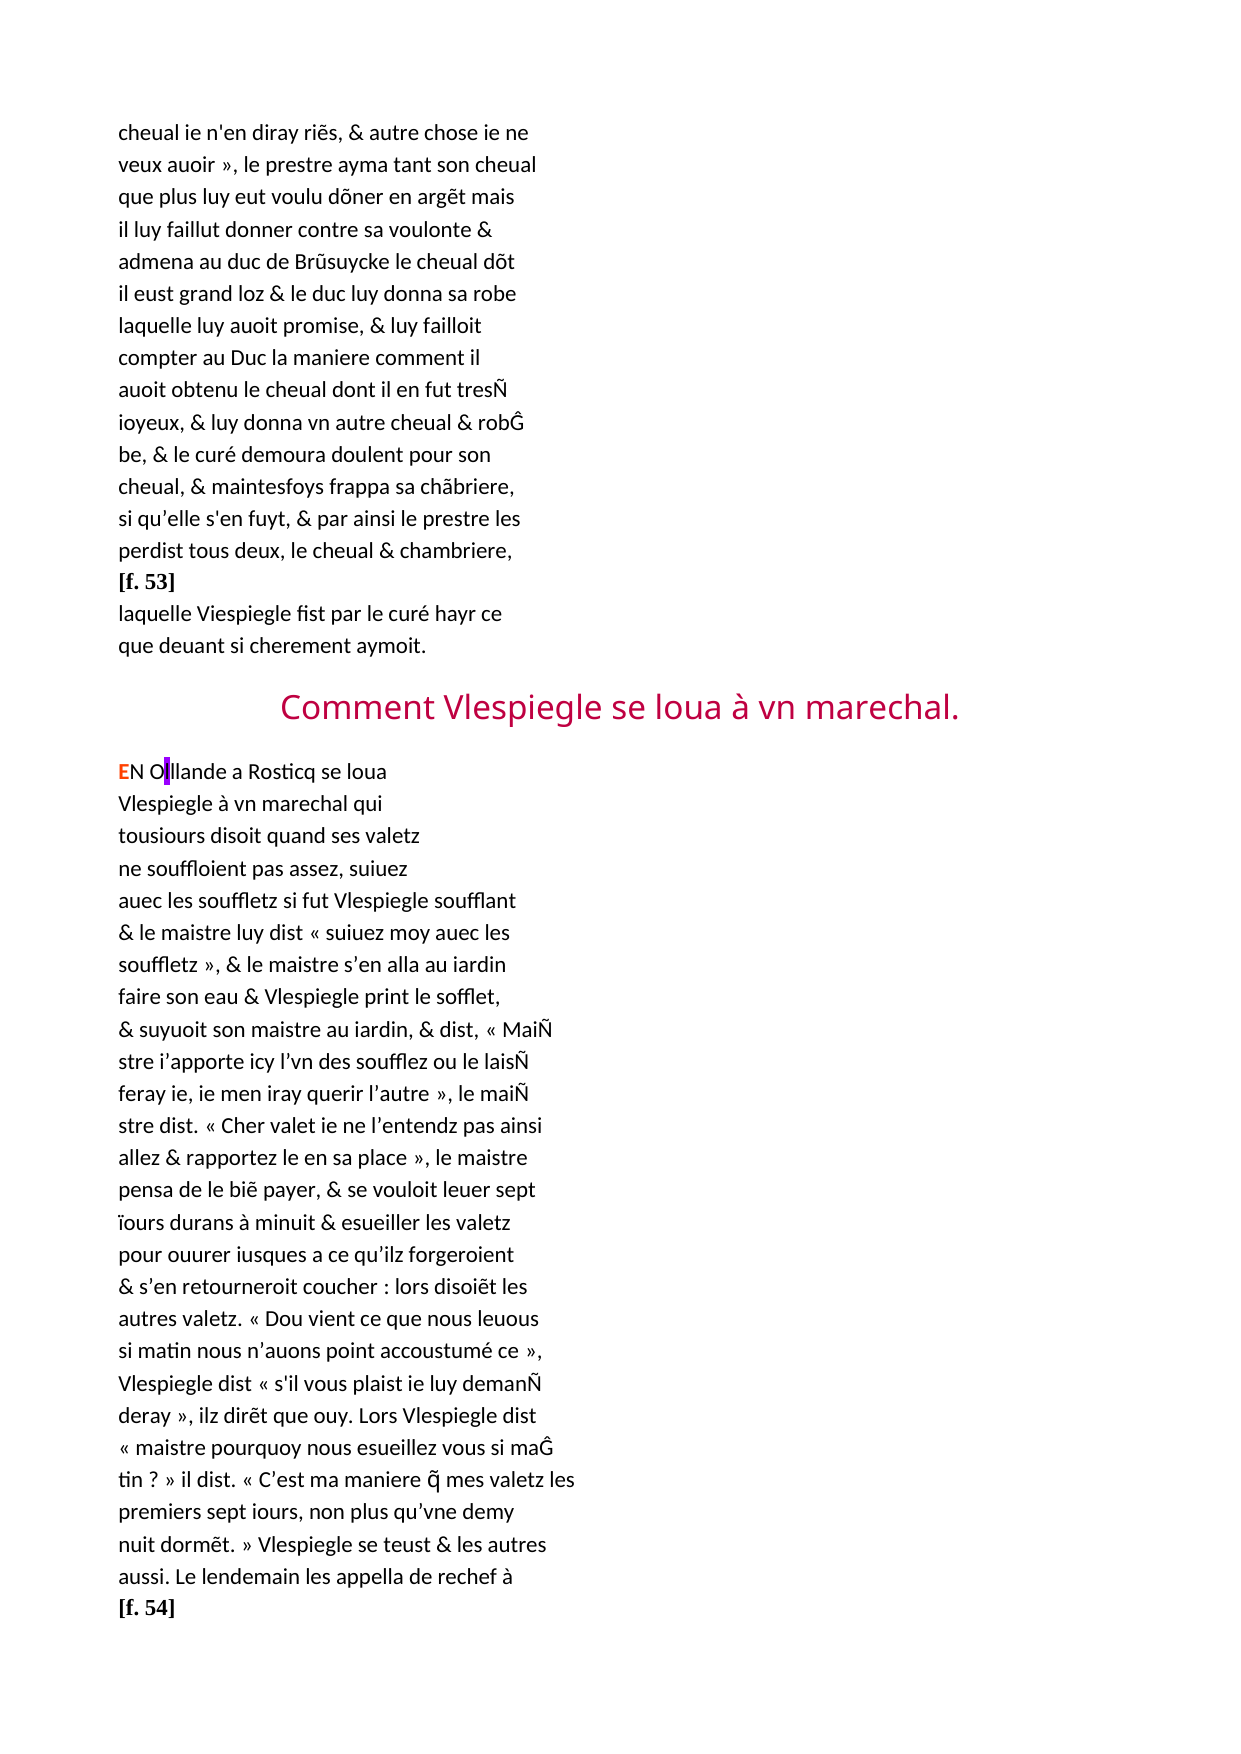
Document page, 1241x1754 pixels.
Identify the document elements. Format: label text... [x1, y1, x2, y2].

text Comment Vlespiegle se loua à vn marechal. [118, 684, 1122, 729]
text cheual ie n'en diray riẽs, & autre chose ie ne veux auoir », le prestre ayma tant son cheual que plus luy eut voulu dõner en argẽt mais il luy faillut donner contre sa voulonte & admena au duc de Brũsuycke le cheual dõt il eust grand loz & le duc luy donna sa robe laquelle luy auoit promise, & luy failloit compter au Duc la maniere comment il auoit obtenu le cheual dont il en fut tresÑ ioyeux, & luy donna vn autre cheual & robĜ be, & le curé demoura doulent pour son cheual, & maintesfoys frappa sa chãbriere, si qu’elle s'en fuyt, & par ainsi le prestre les perdist tous deux, le cheual & chambriere, [f. 53] laquelle Viespiegle fist par le curé hayr ce que deuant si cherement aymoit. [118, 118, 1122, 659]
text EN Olllande a Rosticq se loua Vlespiegle à vn marechal qui tousiours disoit quand ses valetz ne souffloient pas assez, suiuez auec les souffletz si fut Vlespiegle soufflant & le maistre luy dist « suiuez moy auec les souffletz », & le maistre s’en alla au iardin faire son eau & Vlespiegle print le sofflet, & suyuoit son maistre au iardin, & dist, « MaiÑ stre i’apporte icy l’vn des soufflez ou le laisÑ feray ie, ie men iray querir l’autre », le maiÑ stre dist. « Cher valet ie ne l’entendz pas ainsi allez & rapportez le en sa place », le maistre pensa de le biẽ payer, & se vouloit leuer sept ïours durans à minuit & esueiller les valetz pour ouurer iusques a ce qu’ilz forgeroient & s’en retourneroit coucher : lors disoiẽt les autres valetz. « Dou vient ce que nous leuous si matin nous n’auons point accoustumé ce », Vlespiegle dist « s'il vous plaist ie luy demanÑ deray », ilz dirẽt que ouy. Lors Vlespiegle dist « maistre pourquoy nous esueillez vous si maĜ tin ? » il dist. « C’est ma maniere q̃ mes valetz les premiers sept iours, non plus qu’vne demy nuit dormẽt. » Vlespiegle se teust & les autres aussi. Le lendemain les appella de rechef à [f. 54] [118, 757, 1122, 1620]
